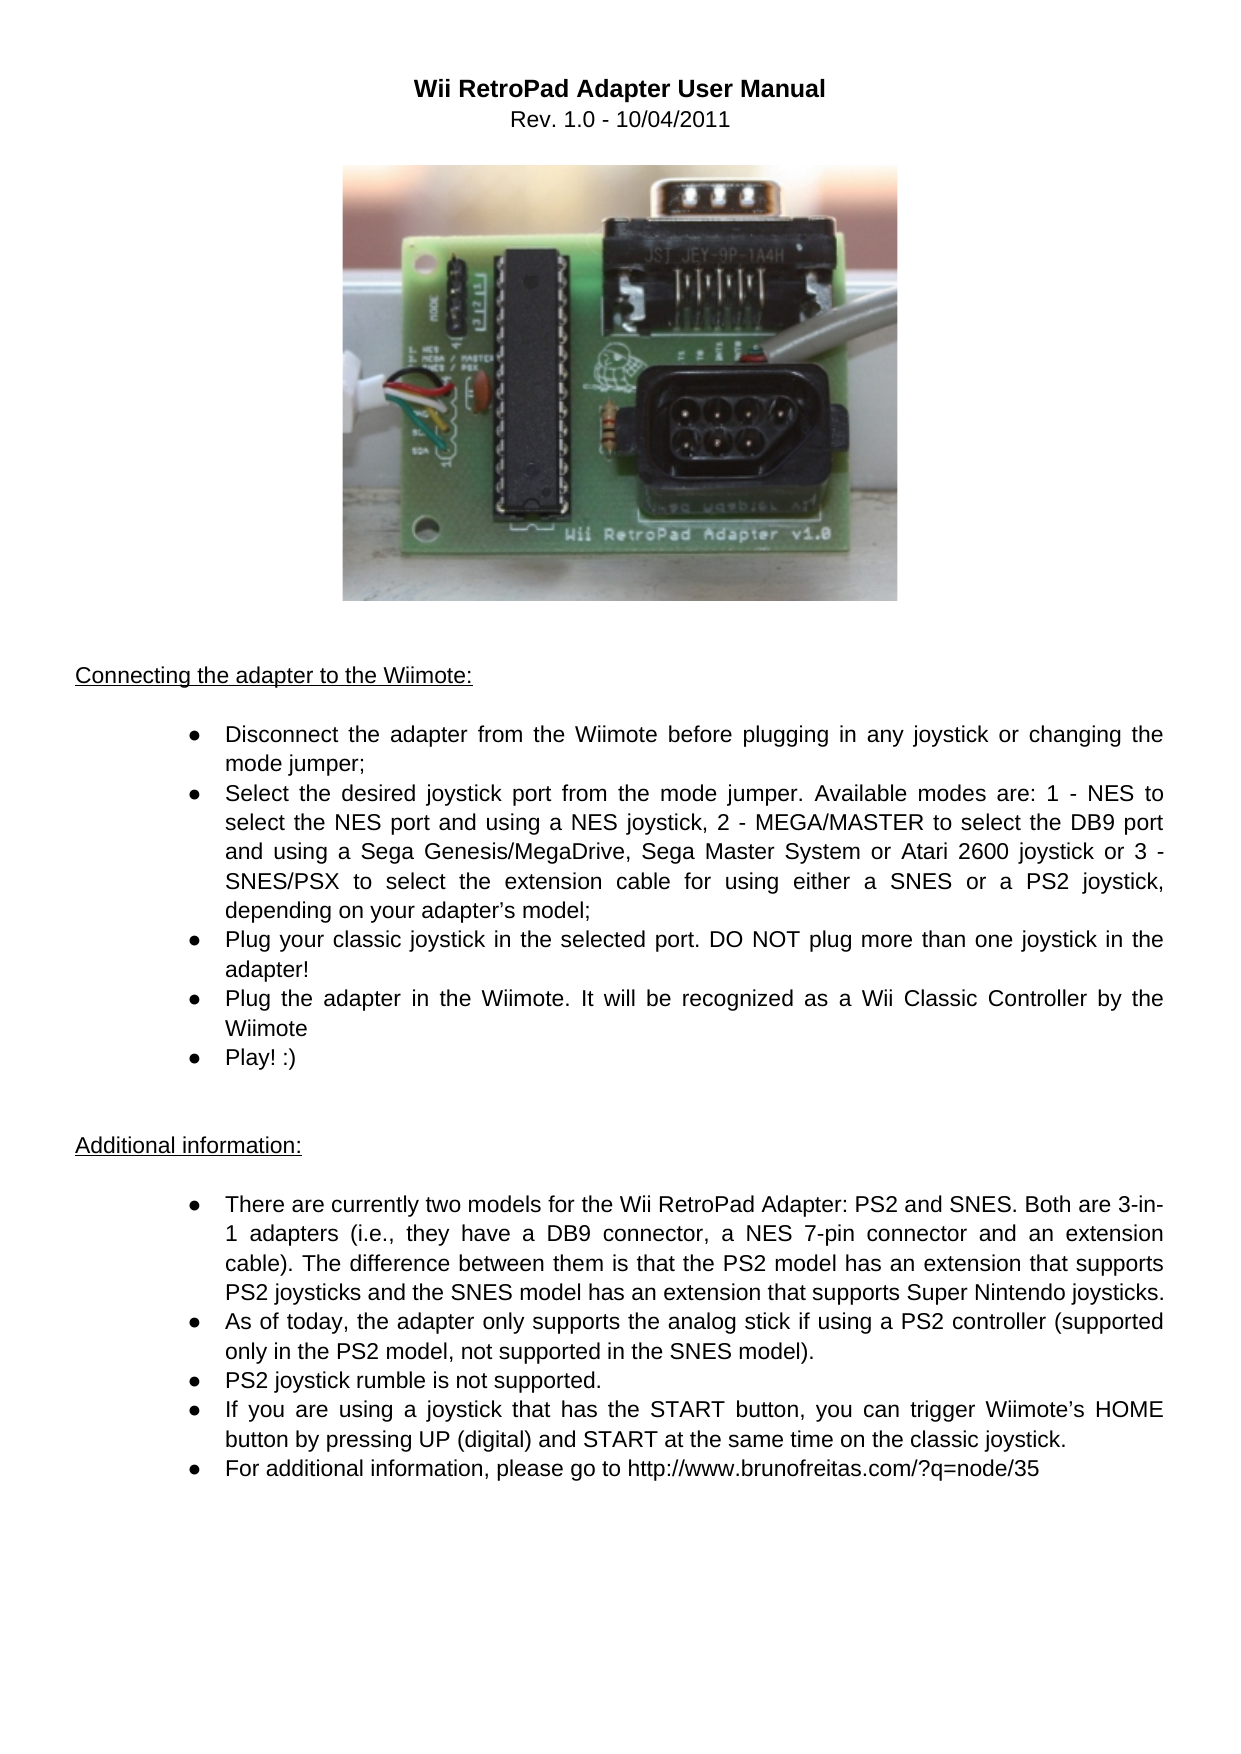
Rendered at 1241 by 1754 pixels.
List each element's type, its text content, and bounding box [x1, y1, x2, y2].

list There are currently two models for the Wii RetroPad Adapter: PS2 and SNES. Both are 3-in-1 adapters (i.e., they have a DB9 connector, a NES 7-pin connector and an extension cable). The difference between them is that the PS2 model has an extension that supports PS2 joysticks and the SNES model has an extension that supports Super Nintendo joysticks. [187, 1191, 1165, 1305]
list Plug the adapter in the Wiimote. It will be recognized as a Wii Classic Controller by the Wiimote [187, 986, 1165, 1041]
picture [342, 165, 898, 601]
list Select the desired joystick port from the mode jumper. Available modes are: 1 - NES to select the NES port and using a NES joystick, 2 - MEGA/MASTER to select the DB9 port and using a Sega Genesis/MegaDrive, Sega Master System or Atari 2600 joystick or 3 - SNES/PSX to select the extension cable for using either a SNES or a PS2 joystick, depending on your adapter’s model; [187, 780, 1165, 923]
text Connecting the adapter to the Wiimote: [75, 663, 1165, 688]
list As of today, the adapter only supports the analog stick if using a PS2 controller (supported only in the PS2 model, not supported in the SNES model). [187, 1309, 1165, 1364]
text Additional information: [75, 1133, 1165, 1158]
list PS2 joystick rumble is not supported. [187, 1368, 1165, 1393]
text Wii RetroPad Adapter User Manual [75, 75, 1165, 103]
list Plug your classic joystick in the selected port. DO NOT plug more than one joystick in the adapter! [187, 927, 1165, 982]
text Rev. 1.0 - 10/04/2011 [75, 107, 1165, 133]
list If you are using a joystick that has the START button, you can trigger Wiimote’s HOME button by pressing UP (digital) and START at the same time on the classic joystick. [187, 1397, 1165, 1452]
list Disconnect the adapter from the Wiimote before plugging in any joystick or changing the mode jumper; [187, 721, 1165, 776]
list For additional information, please go to http://www.brunofreitas.com/?q=node/35 [187, 1456, 1165, 1481]
list Play! :) [187, 1044, 1165, 1070]
